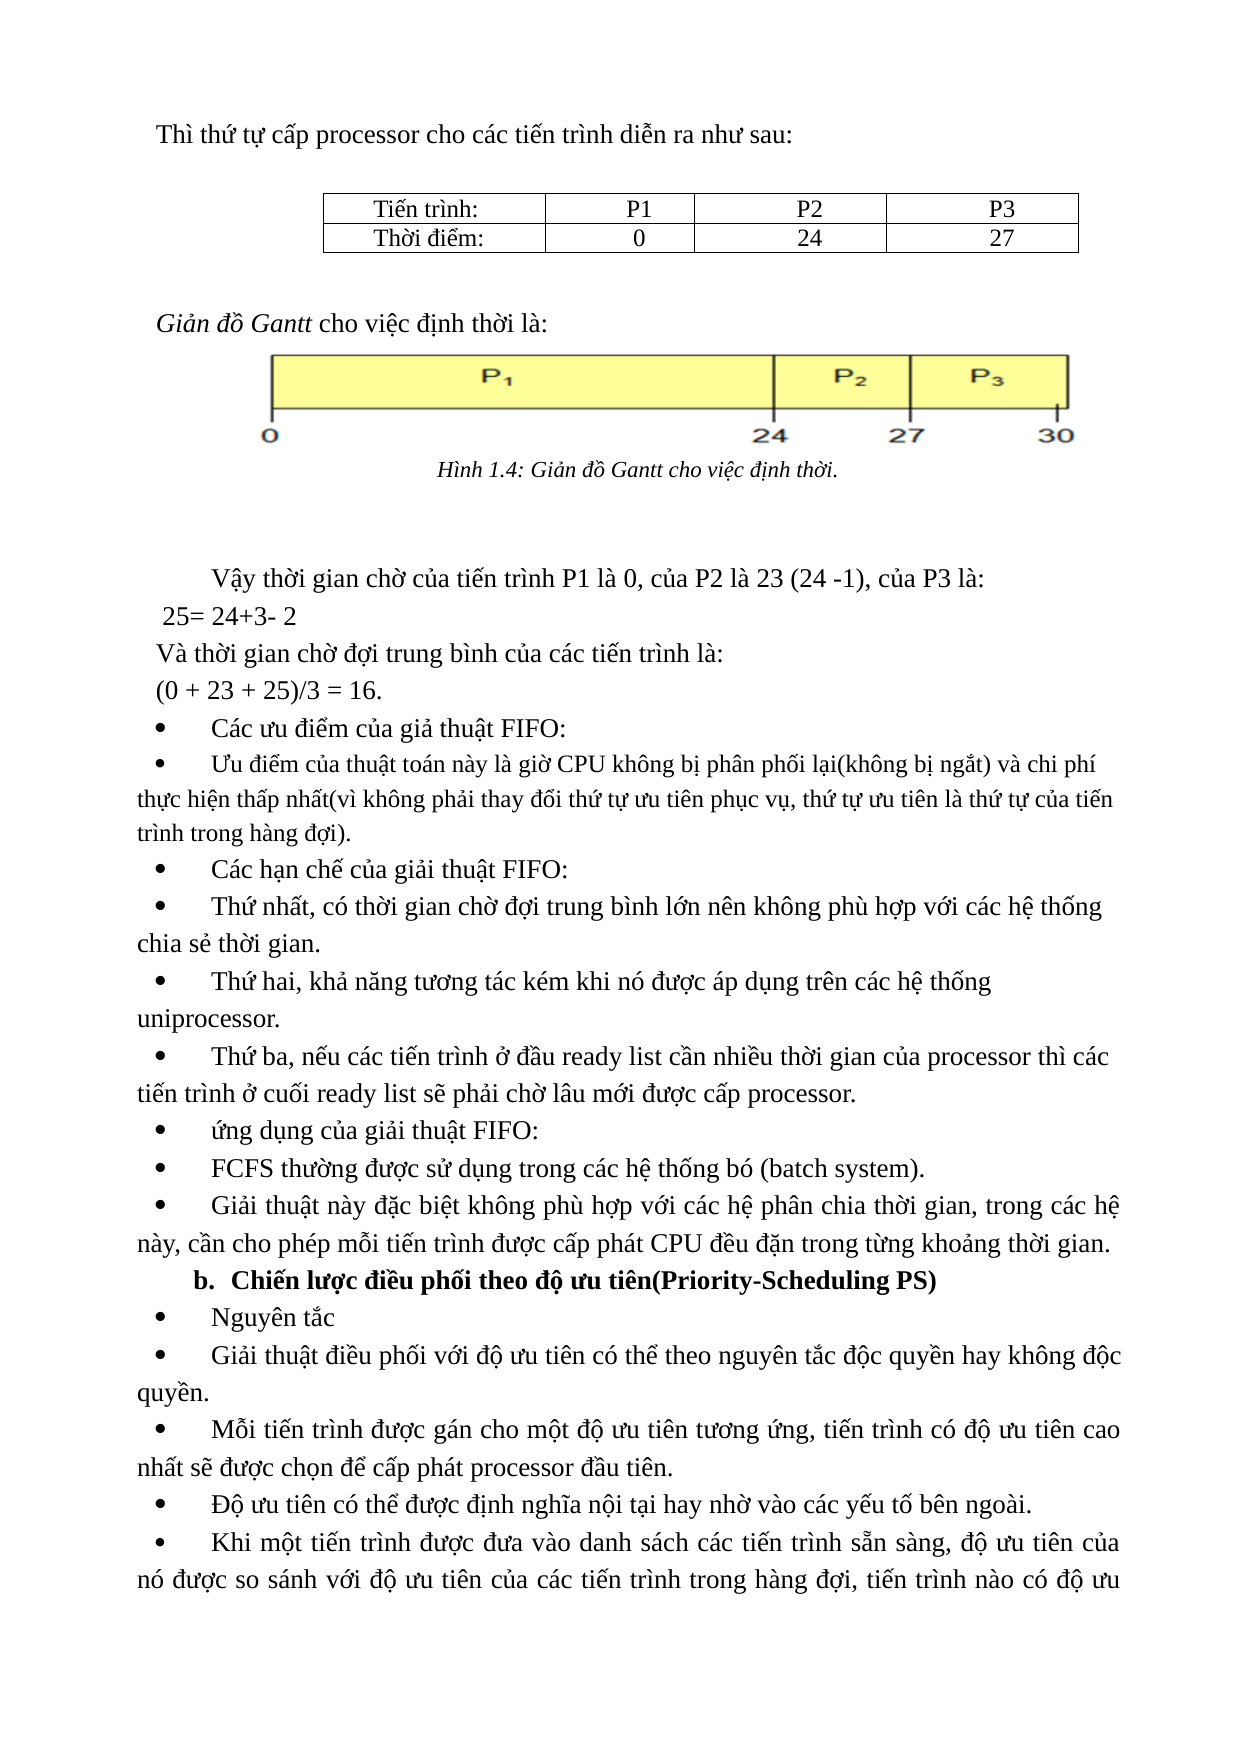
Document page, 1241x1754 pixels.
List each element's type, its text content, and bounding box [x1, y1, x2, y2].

list (0 + 23 + 25)/3 = 16. [137, 674, 1122, 706]
list Giải thuật này đặc biệt không phù hợp với các hệ phân chia thời gian, trong các hệ này, cần cho phép mỗi tiến trình được cấp phát CPU đều đặn trong từng khoảng thời gian. [137, 1189, 1122, 1258]
table_cell 27 [887, 224, 1078, 252]
table_cell Thời điểm: [324, 224, 545, 252]
list Thứ ba, nếu các tiến trình ở đầu ready list cần nhiều thời gian của processor thì các tiến trình ở cuối ready list sẽ phải chờ lâu mới được cấp processor. [137, 1039, 1122, 1108]
table_header P3 [887, 194, 1078, 222]
list FCFS thường được sử dụng trong các hệ thống bó (batch system). [137, 1152, 1122, 1183]
list Vậy thời gian chờ của tiến trình P1 là 0, của P2 là 23 (24 -1), của P3 là: [137, 563, 1122, 594]
list Giải thuật điều phối với độ ưu tiên có thể theo nguyên tắc độc quyền hay không độc quyền. [137, 1339, 1122, 1407]
list Ưu điểm của thuật toán này là giờ CPU không bị phân phối lại(không bị ngắt) và chi phí thực hiện thấp nhất(vì không phải thay đổi thứ tự ưu tiên phục vụ, thứ tự ưu tiên là thứ tự của tiến trình trong hàng đợi). [137, 749, 1122, 847]
list Chiến lược điều phối theo độ ưu tiên(Priority-Scheduling PS) [193, 1264, 1122, 1295]
picture [258, 351, 1078, 457]
table_cell 0 [546, 224, 694, 252]
table_header P2 [695, 194, 886, 222]
text Hình 1.4: Giản đồ Gantt cho việc định thời. [137, 456, 1122, 483]
list Nguyên tắc [137, 1301, 1122, 1332]
list Khi một tiến trình được đưa vào danh sách các tiến trình sẵn sàng, độ ưu tiên của nó được so sánh với độ ưu tiên của các tiến trình trong hàng đợi, tiến trình nào có độ ưu [137, 1526, 1122, 1594]
list Các ưu điểm của giả thuật FIFO: [137, 712, 1122, 743]
table_header Tiến trình: [324, 194, 545, 222]
text Giản đồ Gantt cho việc định thời là: [137, 307, 1122, 338]
table_header P1 [546, 194, 694, 222]
list 25= 24+3- 2 [137, 600, 1122, 631]
list Thứ hai, khả năng tương tác kém khi nó được áp dụng trên các hệ thống uniprocessor. [137, 965, 1122, 1033]
list Độ ưu tiên có thể được định nghĩa nội tại hay nhờ vào các yếu tố bên ngoài. [137, 1488, 1122, 1519]
list Thứ nhất, có thời gian chờ đợi trung bình lớn nên không phù hợp với các hệ thống chia sẻ thời gian. [137, 890, 1122, 959]
table_cell 24 [695, 224, 886, 252]
list Và thời gian chờ đợi trung bình của các tiến trình là: [137, 637, 1122, 668]
list ứng dụng của giải thuật FIFO: [137, 1114, 1122, 1146]
list Các hạn chế của giải thuật FIFO: [137, 853, 1122, 884]
list Mỗi tiến trình được gán cho một độ ưu tiên tương ứng, tiến trình có độ ưu tiên cao nhất sẽ được chọn để cấp phát processor đầu tiên. [137, 1413, 1122, 1482]
text Thì thứ tự cấp processor cho các tiến trình diễn ra như sau: [137, 118, 1122, 149]
